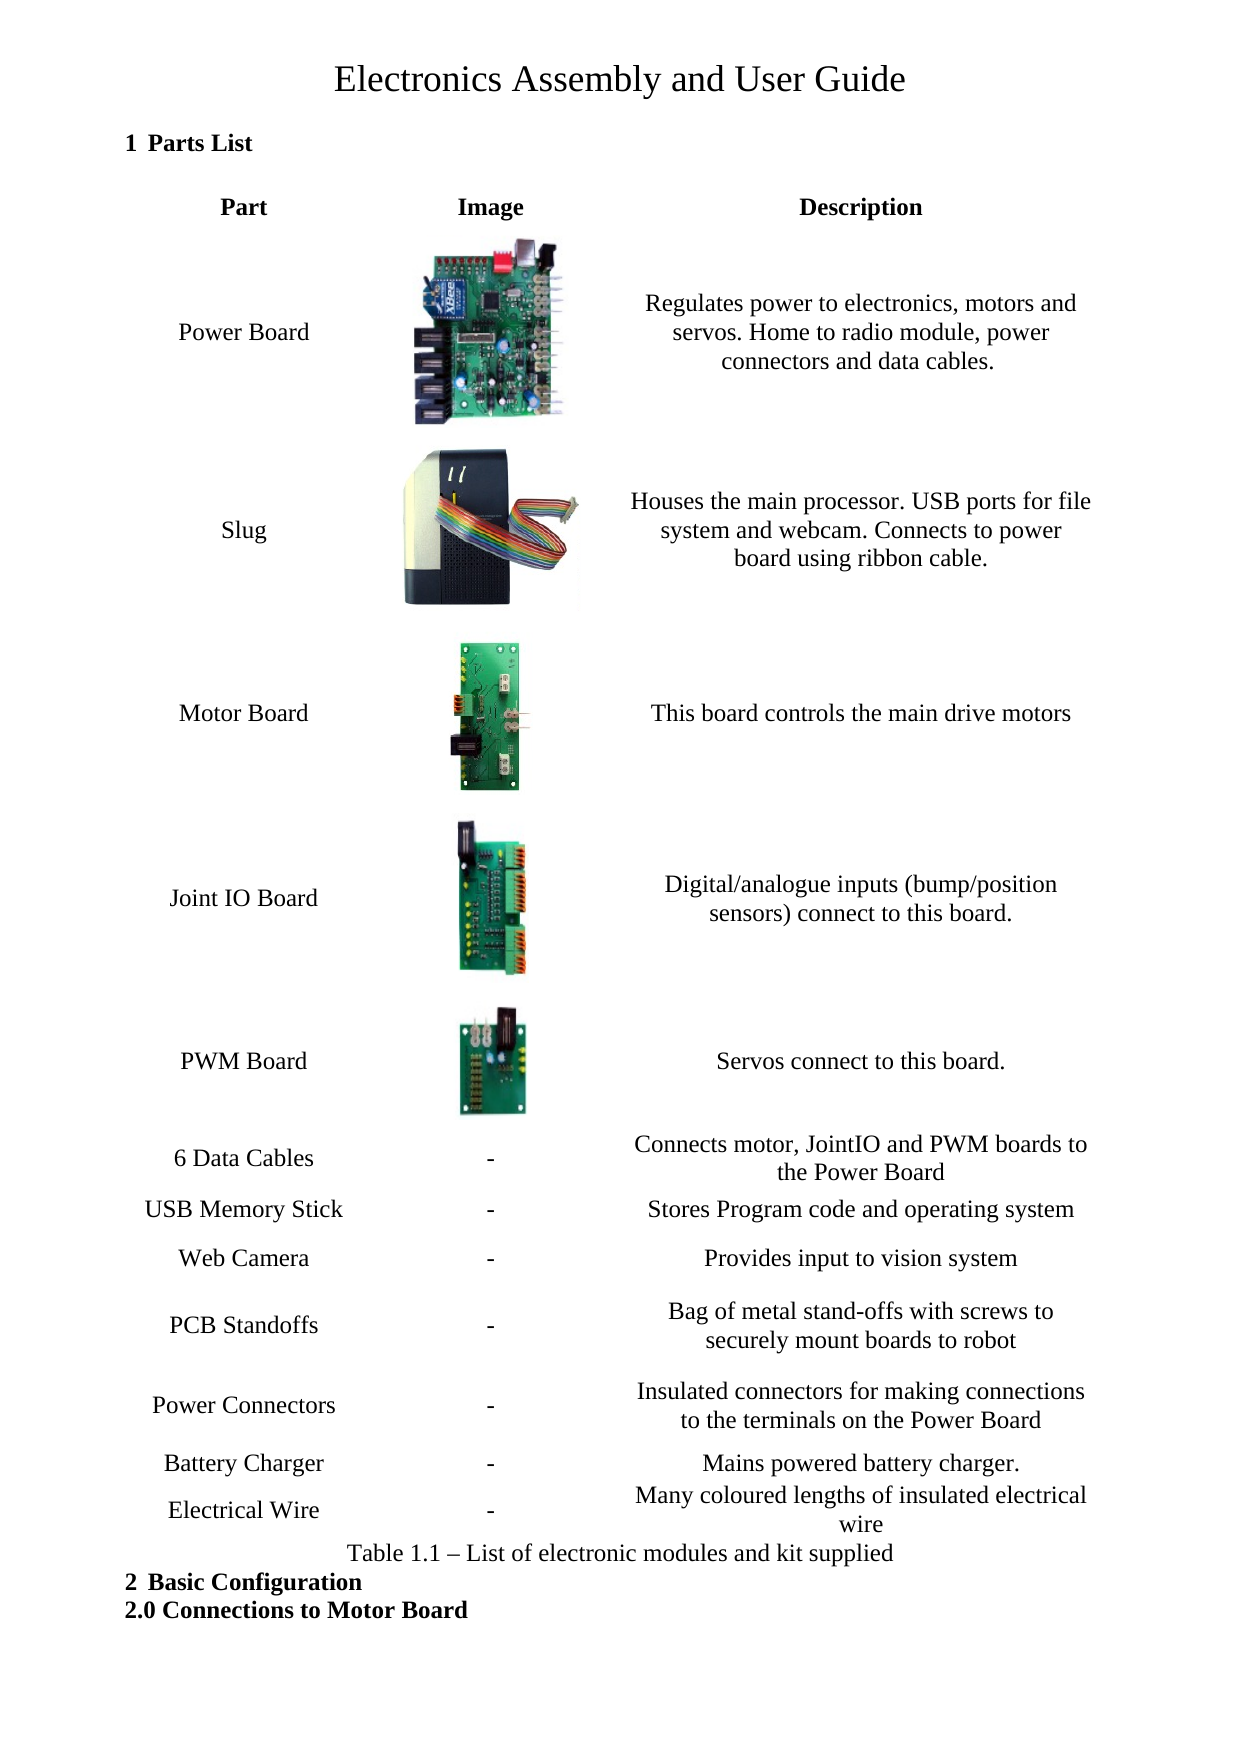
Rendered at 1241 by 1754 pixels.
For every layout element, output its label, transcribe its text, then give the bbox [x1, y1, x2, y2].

table_cell PCB Standoffs [125, 1284, 362, 1365]
table_cell - [363, 1481, 619, 1538]
table_cell Insulated connectors for making connections to the terminals on the Power Board [619, 1365, 1103, 1444]
table_cell Web Camera [125, 1230, 362, 1284]
text Electronics Assembly and User Guide [118, 56, 1122, 99]
table_cell Regulates power to electronics, motors and servos. Home to radio module, power connectors and data cables. [619, 226, 1103, 437]
table_cell Motor Board [125, 621, 362, 804]
table_cell Power Board [125, 226, 362, 437]
list Connections to Motor Board [118, 1596, 1122, 1624]
table_cell 6 Data Cables [125, 1129, 362, 1186]
table_cell [363, 437, 619, 621]
table_cell [363, 621, 619, 804]
table_cell Houses the main processor. USB ports for file system and webcam. Connects to power board using ribbon cable. [619, 437, 1103, 621]
table_cell Mains powered battery charger. [619, 1444, 1103, 1481]
table_cell This board controls the main drive motors [619, 621, 1103, 804]
table_cell Slug [125, 437, 362, 621]
table_cell Digital/analogue inputs (bump/position sensors) connect to this board. [619, 804, 1103, 991]
table_cell Stores Program code and operating system [619, 1186, 1103, 1230]
table_cell - [363, 1444, 619, 1481]
table_cell [363, 226, 619, 437]
list Basic Configuration [118, 1567, 1122, 1596]
table_cell Bag of metal stand-offs with screws to securely mount boards to robot [619, 1284, 1103, 1365]
table_cell [363, 804, 619, 991]
table_cell - [363, 1186, 619, 1230]
table_header Image [363, 186, 619, 226]
table_cell [363, 991, 619, 1129]
table_cell Electrical Wire [125, 1481, 362, 1538]
table_cell PWM Board [125, 991, 362, 1129]
table_cell USB Memory Stick [125, 1186, 362, 1230]
table_cell - [363, 1284, 619, 1365]
table_cell Battery Charger [125, 1444, 362, 1481]
list Parts List [118, 128, 1122, 157]
text Table 1.1 – List of electronic modules and kit supplied [118, 1538, 1122, 1567]
table_cell Provides input to vision system [619, 1230, 1103, 1284]
table_cell Many coloured lengths of insulated electrical wire [619, 1481, 1103, 1538]
table_header Part [125, 186, 362, 226]
table_cell Joint IO Board [125, 804, 362, 991]
table_header Description [619, 186, 1103, 226]
table_cell Servos connect to this board. [619, 991, 1103, 1129]
table_cell Power Connectors [125, 1365, 362, 1444]
table_cell - [363, 1129, 619, 1186]
table_cell Connects motor, JointIO and PWM boards to the Power Board [619, 1129, 1103, 1186]
table_cell - [363, 1230, 619, 1284]
table_cell - [363, 1365, 619, 1444]
